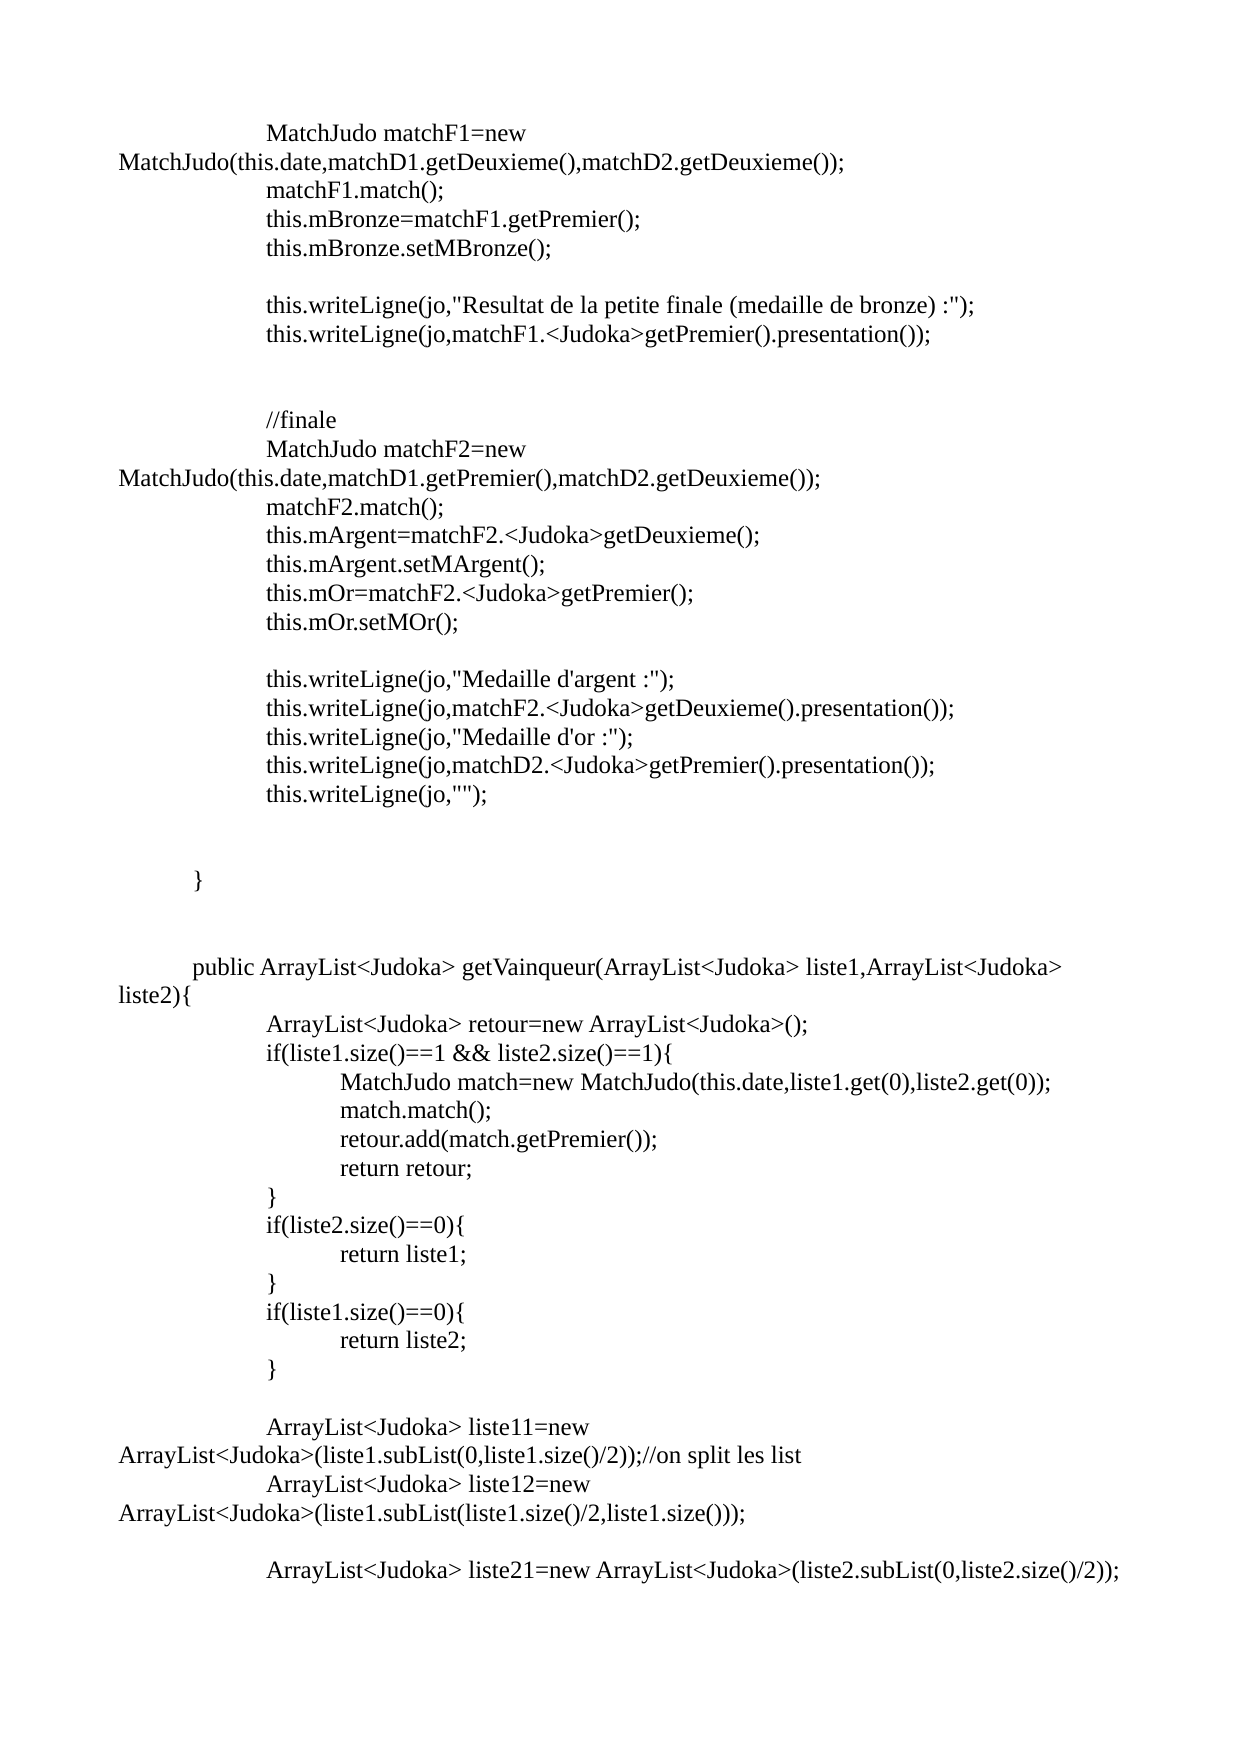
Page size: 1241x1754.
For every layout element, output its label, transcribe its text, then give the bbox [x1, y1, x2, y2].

text return retour; [118, 1153, 1122, 1182]
text matchF1.match(); [118, 176, 1122, 204]
text this.mOr.setMOr(); [118, 607, 1122, 636]
text MatchJudo match=new MatchJudo(this.date,liste1.get(0),liste2.get(0)); [118, 1067, 1122, 1096]
text ArrayList<Judoka> liste21=new ArrayList<Judoka>(liste2.subList(0,liste2.size()/2)); [118, 1556, 1122, 1584]
text this.mArgent.setMArgent(); [118, 549, 1122, 578]
text this.writeLigne(jo,"Resultat de la petite finale (medaille de bronze) :"); [118, 291, 1122, 319]
text if(liste1.size()==0){ [118, 1297, 1122, 1326]
text ArrayList<Judoka> liste11=new ArrayList<Judoka>(liste1.subList(0,liste1.size()/2));//on split les list [118, 1412, 1122, 1469]
text MatchJudo matchF2=new MatchJudo(this.date,matchD1.getPremier(),matchD2.getDeuxieme()); [118, 434, 1122, 492]
text this.writeLigne(jo,""); [118, 779, 1122, 808]
text this.writeLigne(jo,matchD2.<Judoka>getPremier().presentation()); [118, 751, 1122, 779]
text this.writeLigne(jo,"Medaille d'or :"); [118, 722, 1122, 751]
text this.writeLigne(jo,matchF1.<Judoka>getPremier().presentation()); [118, 319, 1122, 348]
text return liste2; [118, 1326, 1122, 1354]
text this.mBronze.setMBronze(); [118, 233, 1122, 262]
text if(liste2.size()==0){ [118, 1211, 1122, 1239]
text match.match(); [118, 1096, 1122, 1124]
text return liste1; [118, 1239, 1122, 1268]
text //finale [118, 406, 1122, 434]
text } [118, 1354, 1122, 1383]
text this.writeLigne(jo,matchF2.<Judoka>getDeuxieme().presentation()); [118, 693, 1122, 722]
text } [118, 1268, 1122, 1297]
text ArrayList<Judoka> liste12=new ArrayList<Judoka>(liste1.subList(liste1.size()/2,liste1.size())); [118, 1469, 1122, 1527]
text this.writeLigne(jo,"Medaille d'argent :"); [118, 664, 1122, 693]
text } [118, 1182, 1122, 1211]
text public ArrayList<Judoka> getVainqueur(ArrayList<Judoka> liste1,ArrayList<Judoka> liste2){ [118, 952, 1122, 1009]
text this.mBronze=matchF1.getPremier(); [118, 204, 1122, 233]
text matchF2.match(); [118, 492, 1122, 521]
text if(liste1.size()==1 && liste2.size()==1){ [118, 1038, 1122, 1067]
text MatchJudo matchF1=new MatchJudo(this.date,matchD1.getDeuxieme(),matchD2.getDeuxieme()); [118, 118, 1122, 176]
text ArrayList<Judoka> retour=new ArrayList<Judoka>(); [118, 1009, 1122, 1038]
text } [118, 866, 1122, 894]
text retour.add(match.getPremier()); [118, 1124, 1122, 1153]
text this.mOr=matchF2.<Judoka>getPremier(); [118, 578, 1122, 607]
text this.mArgent=matchF2.<Judoka>getDeuxieme(); [118, 521, 1122, 549]
